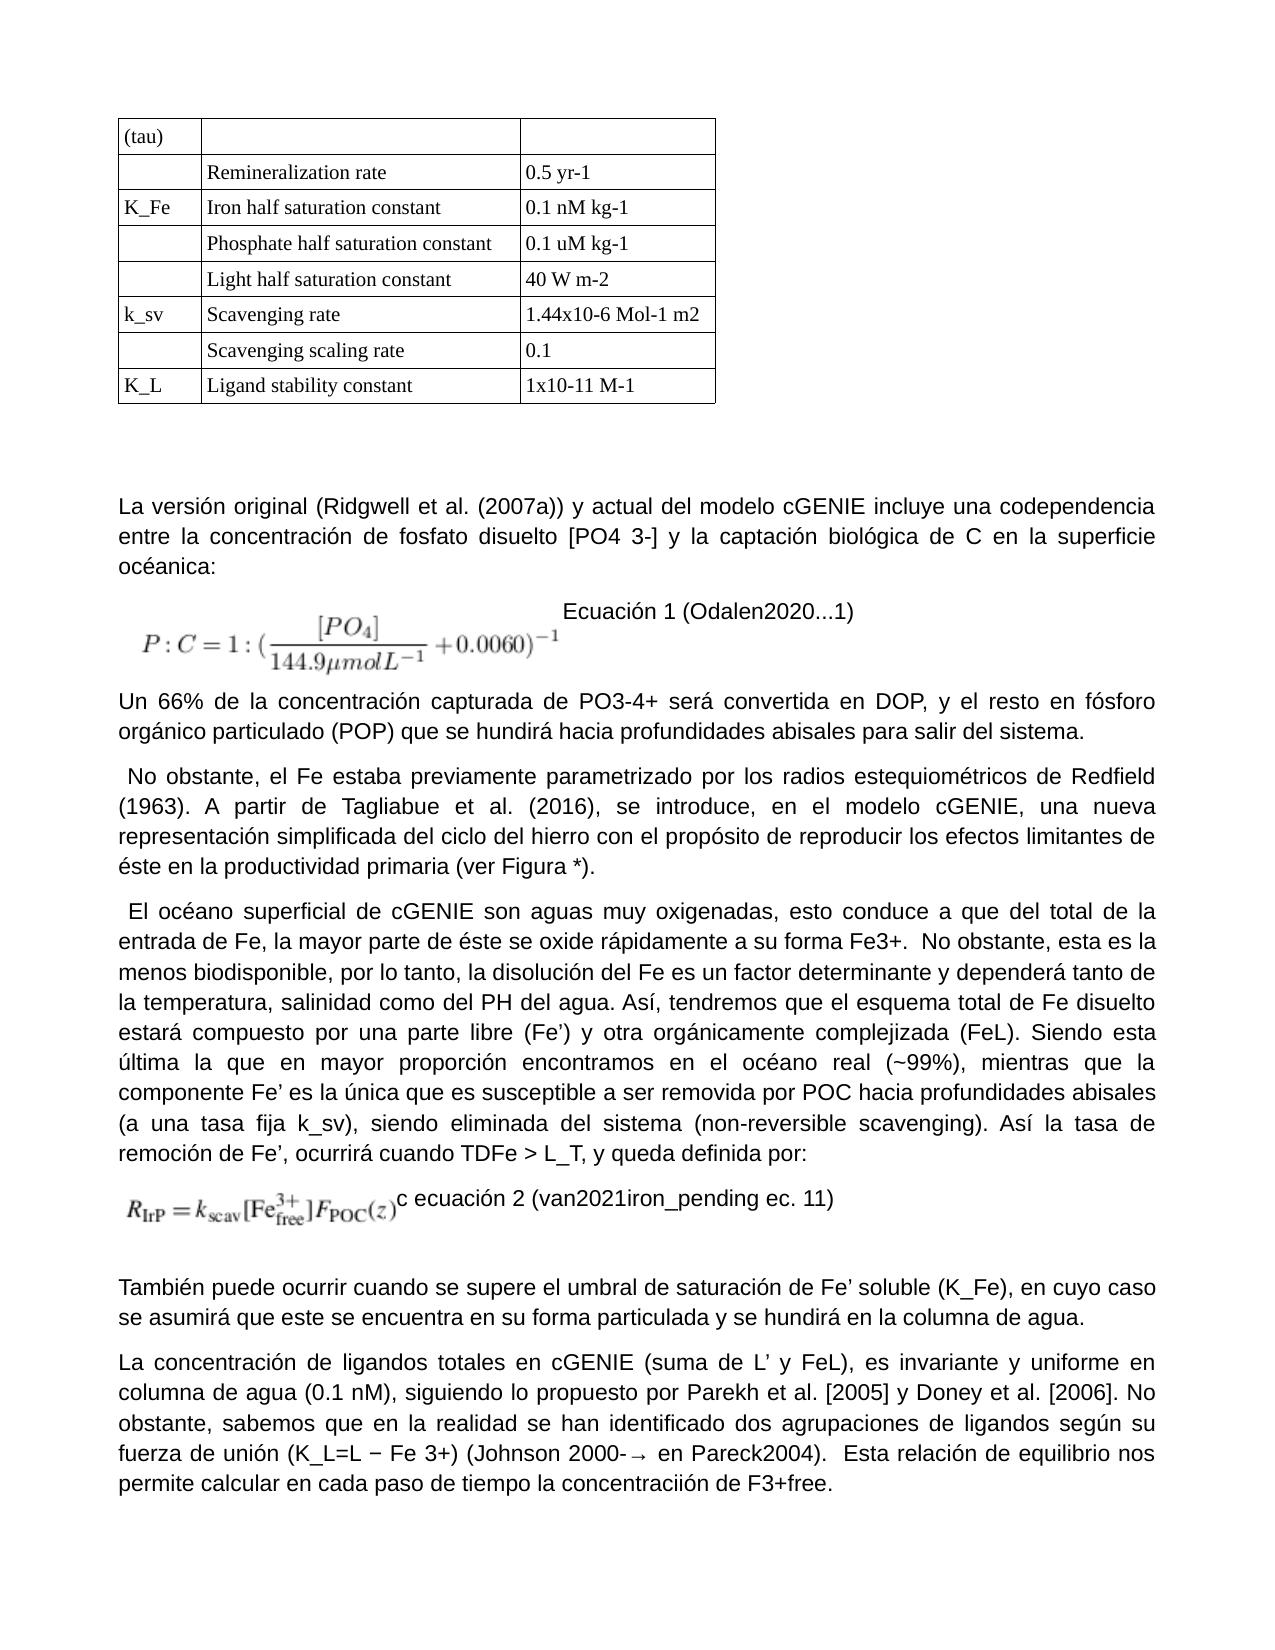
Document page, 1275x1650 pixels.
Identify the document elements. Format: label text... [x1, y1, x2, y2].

text También puede ocurrir cuando se supere el umbral de saturación de Fe’ soluble (K_Fe), en cuyo caso se asumirá que este se encuentra en su forma particulada y se hundirá en la columna de agua. [118, 1274, 1157, 1331]
table_cell Scavenging rate [202, 297, 520, 332]
table_cell [521, 119, 715, 154]
table_cell Light half saturation constant [202, 262, 520, 296]
table_cell Phosphate half saturation constant [202, 226, 520, 261]
text Un 66% de la concentración capturada de PO3-4+ será convertida en DOP, y el resto en fósforo orgánico particulado (POP) que se hundirá hacia profundidades abisales para salir del sistema. [118, 688, 1157, 744]
table_cell k_sv [119, 297, 201, 332]
table_cell 1.44x10-6 Mol-1 m2 [521, 297, 715, 332]
table_cell K_Fe [119, 190, 201, 225]
text No obstante, el Fe estaba previamente parametrizado por los radios estequiométricos de Redfield (1963). A partir de Tagliabue et al. (2016), se introduce, en el modelo cGENIE, una nueva representación simplificada del ciclo del hierro con el propósito de reproducir los efectos limitantes de éste en la productividad primaria (ver Figura *). [118, 763, 1157, 879]
table_cell [119, 226, 201, 261]
table_cell 0.1 uM kg-1 [521, 226, 715, 261]
table_cell (tau) [119, 119, 201, 154]
text El océano superficial de cGENIE son aguas muy oxigenadas, esto conduce a que del total de la entrada de Fe, la mayor parte de éste se oxide rápidamente a su forma Fe3+. No obstante, esta es la menos biodisponible, por lo tanto, la disolución del Fe es un factor determinante y dependerá tanto de la temperatura, salinidad como del PH del agua. Así, tendremos que el esquema total de Fe disuelto estará compuesto por una parte libre (Fe’) y otra orgánicamente complejizada (FeL). Siendo esta última la que en mayor proporción encontramos en el océano real (~99%), mientras que la componente Fe’ es la única que es susceptible a ser removida por POC hacia profundidades abisales (a una tasa fija k_sv), siendo eliminada del sistema (non-reversible scavenging). Así la tasa de remoción de Fe’, ocurrirá cuando TDFe > L_T, y queda definida por: [118, 898, 1157, 1166]
table_cell Scavenging scaling rate [202, 333, 520, 367]
table_cell [202, 119, 520, 154]
table_cell [119, 262, 201, 296]
text La versión original (Ridgwell et al. (2007a)) y actual del modelo cGENIE incluye una codependencia entre la concentración de fosfato disuelto [PO4 3-] y la captación biológica de C en la superficie océanica: [118, 493, 1157, 579]
text Ecuación 1 (Odalen2020...1) [563, 598, 1157, 624]
table_cell 0.1 [521, 333, 715, 367]
table_cell [119, 333, 201, 367]
table_cell Iron half saturation constant [202, 190, 520, 225]
picture [121, 598, 563, 681]
table_cell Remineralization rate [202, 155, 520, 189]
table_cell K_L [119, 369, 201, 403]
text La concentración de ligandos totales en cGENIE (suma de L’ y FeL), es invariante y uniforme en columna de agua (0.1 nM), siguiendo lo propuesto por Parekh et al. [2005] y Doney et al. [2006]. No obstante, sabemos que en la realidad se han identificado dos agrupaciones de ligandos según su fuerza de unión (K_L=L − Fe 3+) (Johnson 2000-→ en Pareck2004). Esta relación de equilibrio nos permite calcular en cada paso de tiempo la concentraciión de F3+free. [118, 1349, 1157, 1496]
table_cell 1x10-11 M-1 [521, 369, 715, 403]
table_cell 0.1 nM kg-1 [521, 190, 715, 225]
table_cell 40 W m-2 [521, 262, 715, 296]
text c ecuación 2 (van2021iron_pending ec. 11) [397, 1184, 1157, 1211]
picture [122, 1184, 397, 1238]
table_cell 0.5 yr-1 [521, 155, 715, 189]
table_cell [119, 155, 201, 189]
table_cell Ligand stability constant [202, 369, 520, 403]
